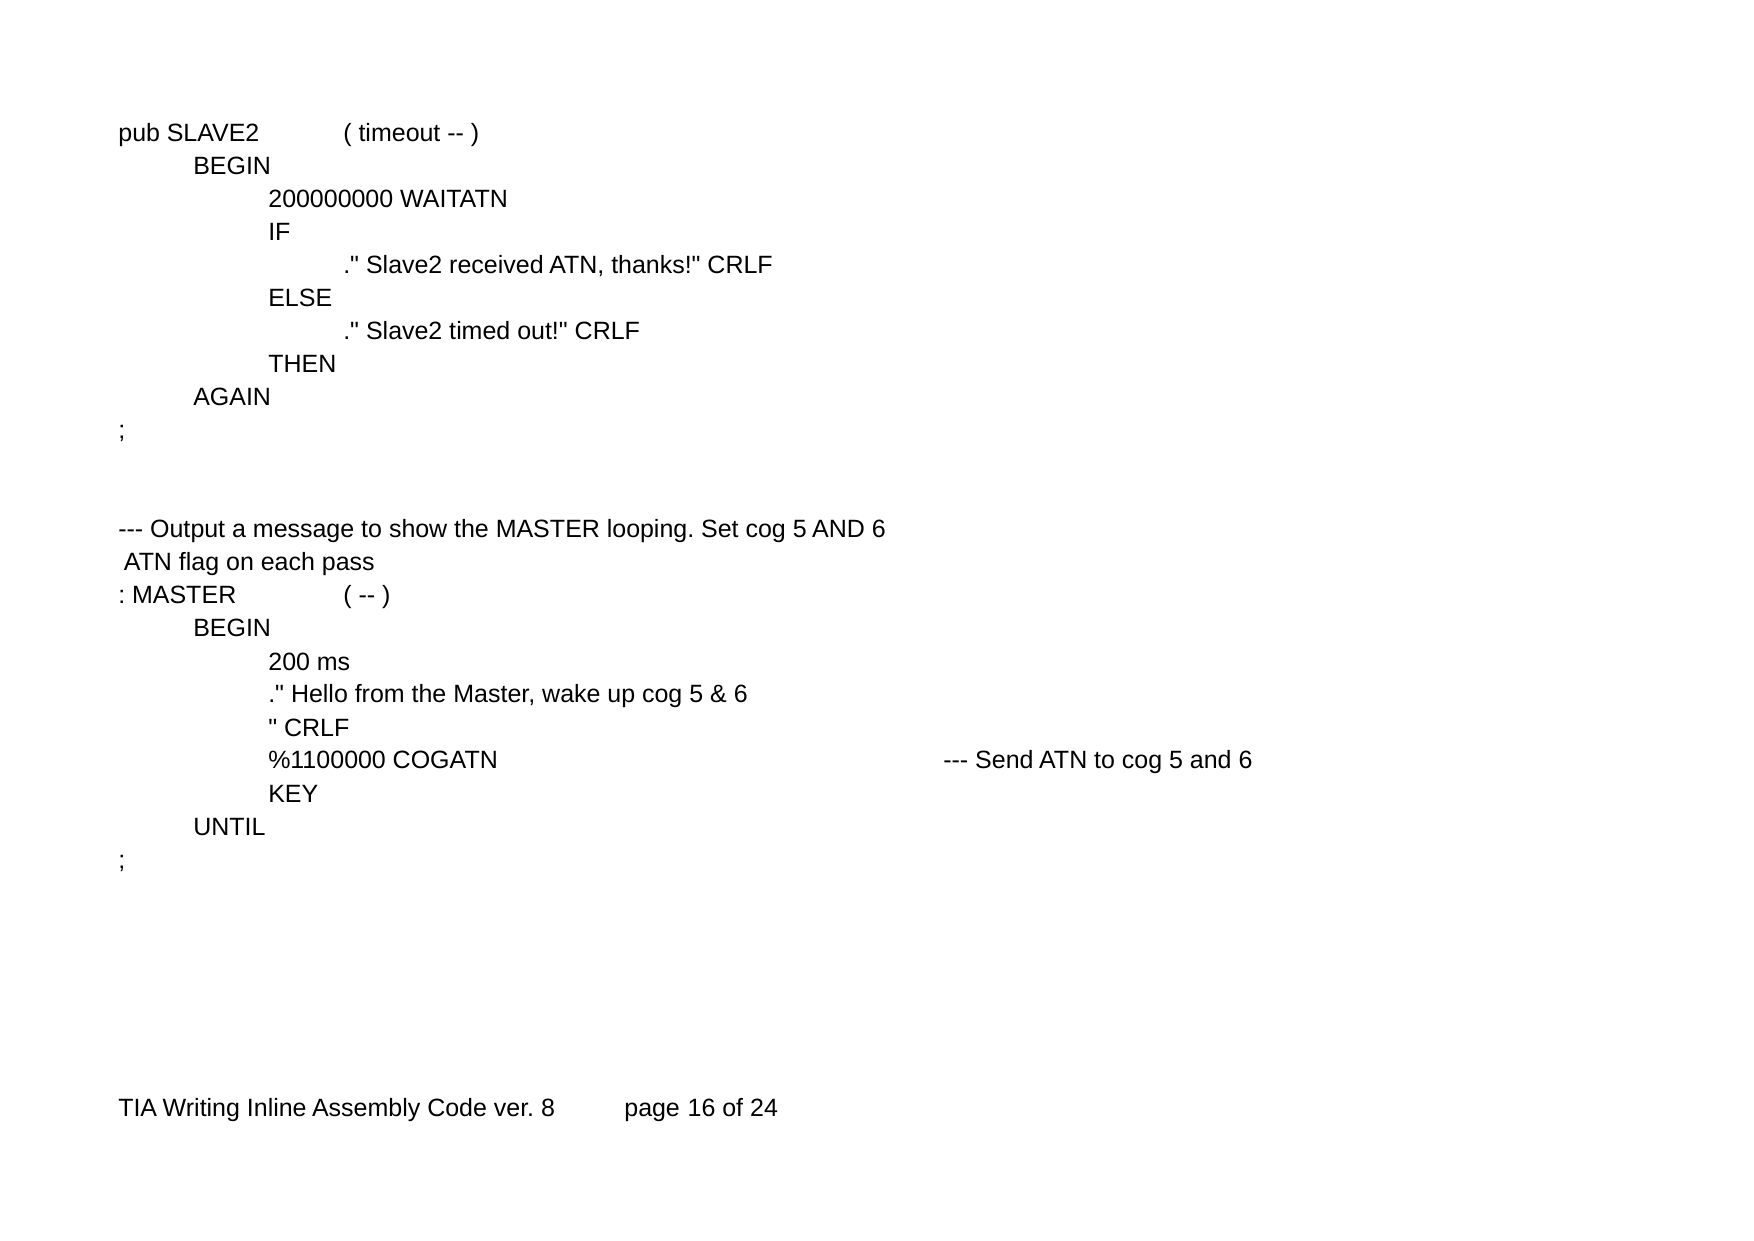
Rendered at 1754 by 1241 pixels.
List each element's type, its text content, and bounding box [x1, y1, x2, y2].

text ; [118, 844, 1636, 873]
text : MASTER ( -- ) [118, 580, 1636, 609]
text KEY [118, 778, 1636, 807]
text ." Hello from the Master, wake up cog 5 & 6 [118, 679, 1636, 708]
text ELSE [118, 283, 1636, 312]
text ." Slave2 timed out!" CRLF [118, 316, 1636, 345]
text ." Slave2 received ATN, thanks!" CRLF [118, 250, 1636, 279]
text pub SLAVE2 ( timeout -- ) [118, 118, 1636, 147]
text ; [118, 415, 1636, 444]
text AGAIN [118, 382, 1636, 411]
text IF [118, 217, 1636, 246]
text %1100000 COGATN --- Send ATN to cog 5 and 6 [118, 746, 1636, 774]
text --- Output a message to show the MASTER looping. Set cog 5 AND 6 [118, 514, 1636, 543]
text 200000000 WAITATN [118, 184, 1636, 213]
text 200 ms [118, 646, 1636, 675]
text THEN [118, 349, 1636, 378]
text UNTIL [118, 812, 1636, 840]
text ATN flag on each pass [118, 547, 1636, 576]
text BEGIN [118, 613, 1636, 642]
text " CRLF [118, 712, 1636, 741]
text BEGIN [118, 151, 1636, 180]
